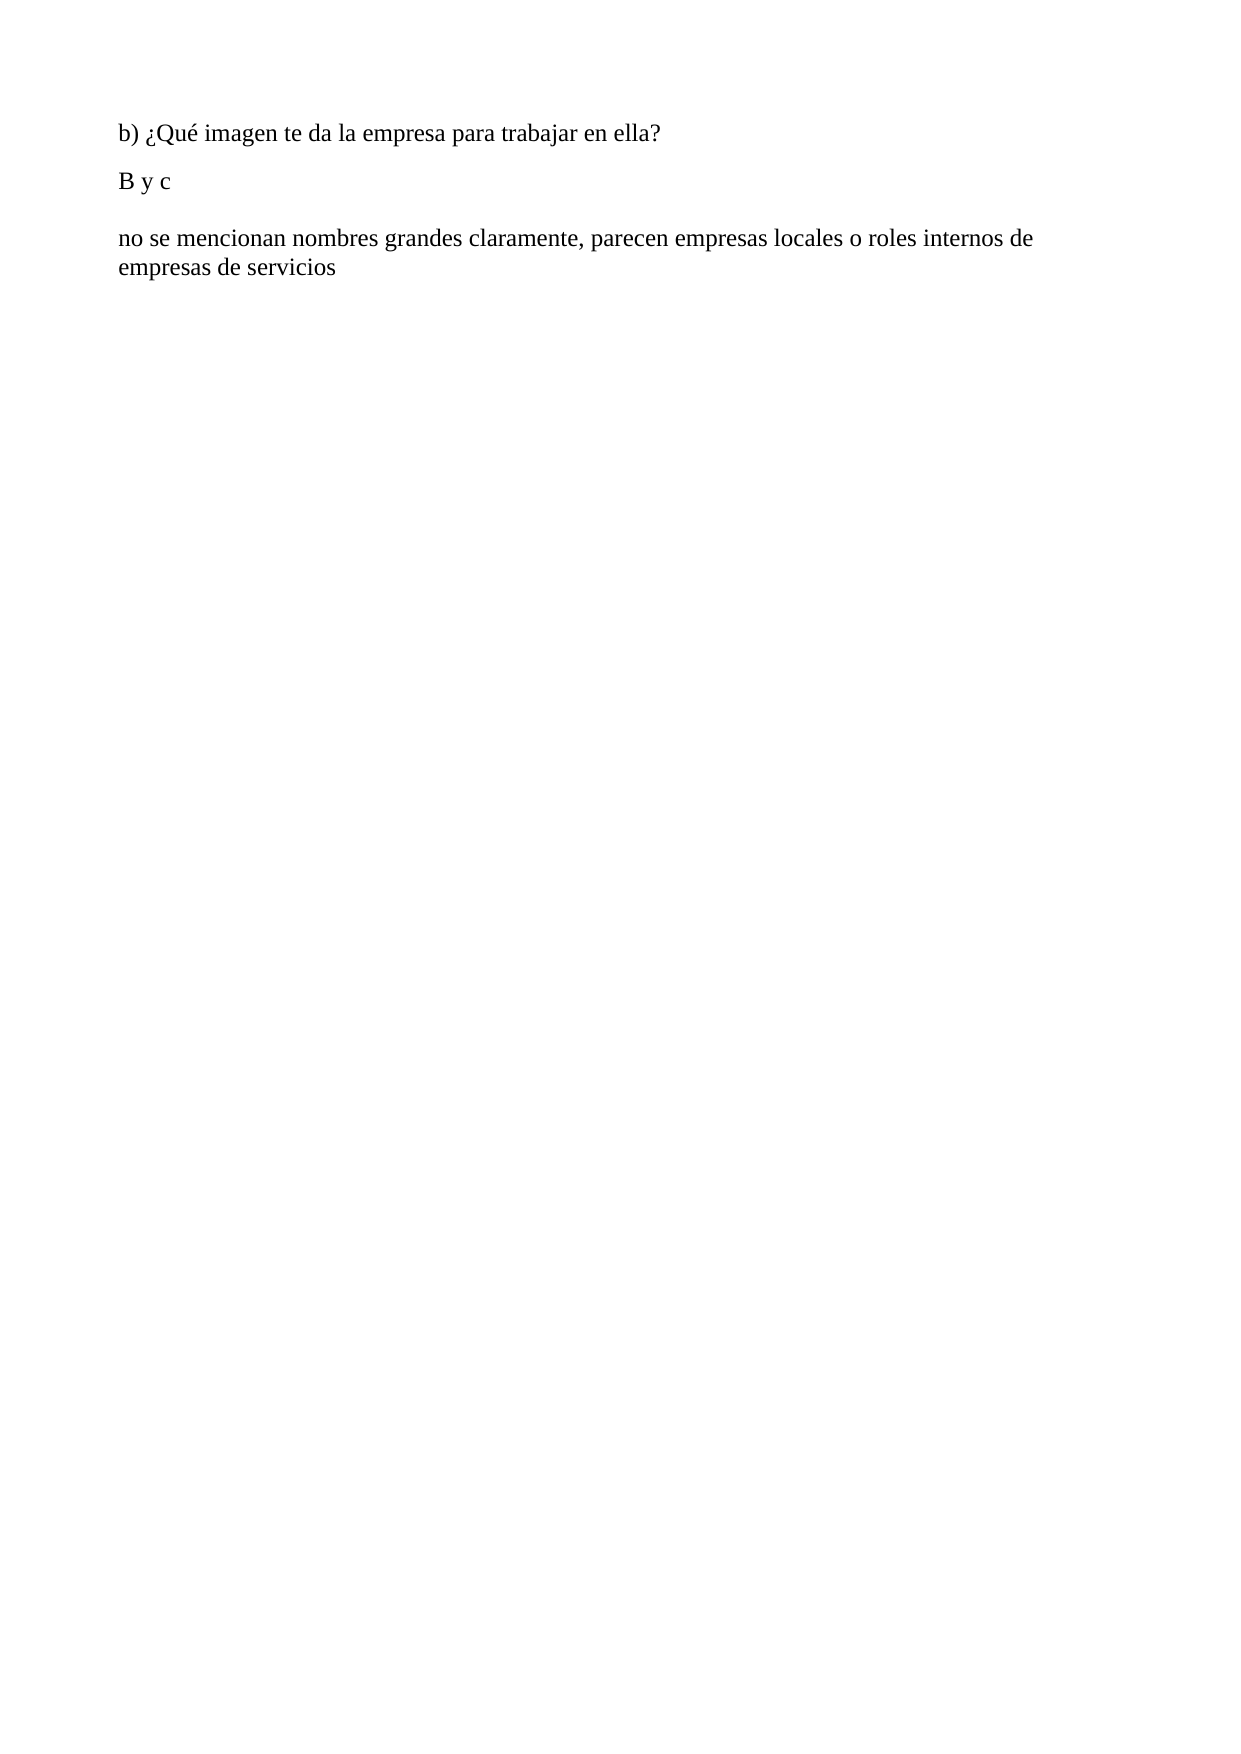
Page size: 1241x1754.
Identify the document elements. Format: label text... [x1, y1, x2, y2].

text B y c [118, 166, 1122, 194]
text no se mencionan nombres grandes claramente, parecen empresas locales o roles internos de empresas de servicios [118, 223, 1122, 281]
text b) ¿Qué imagen te da la empresa para trabajar en ella? [118, 118, 1122, 147]
